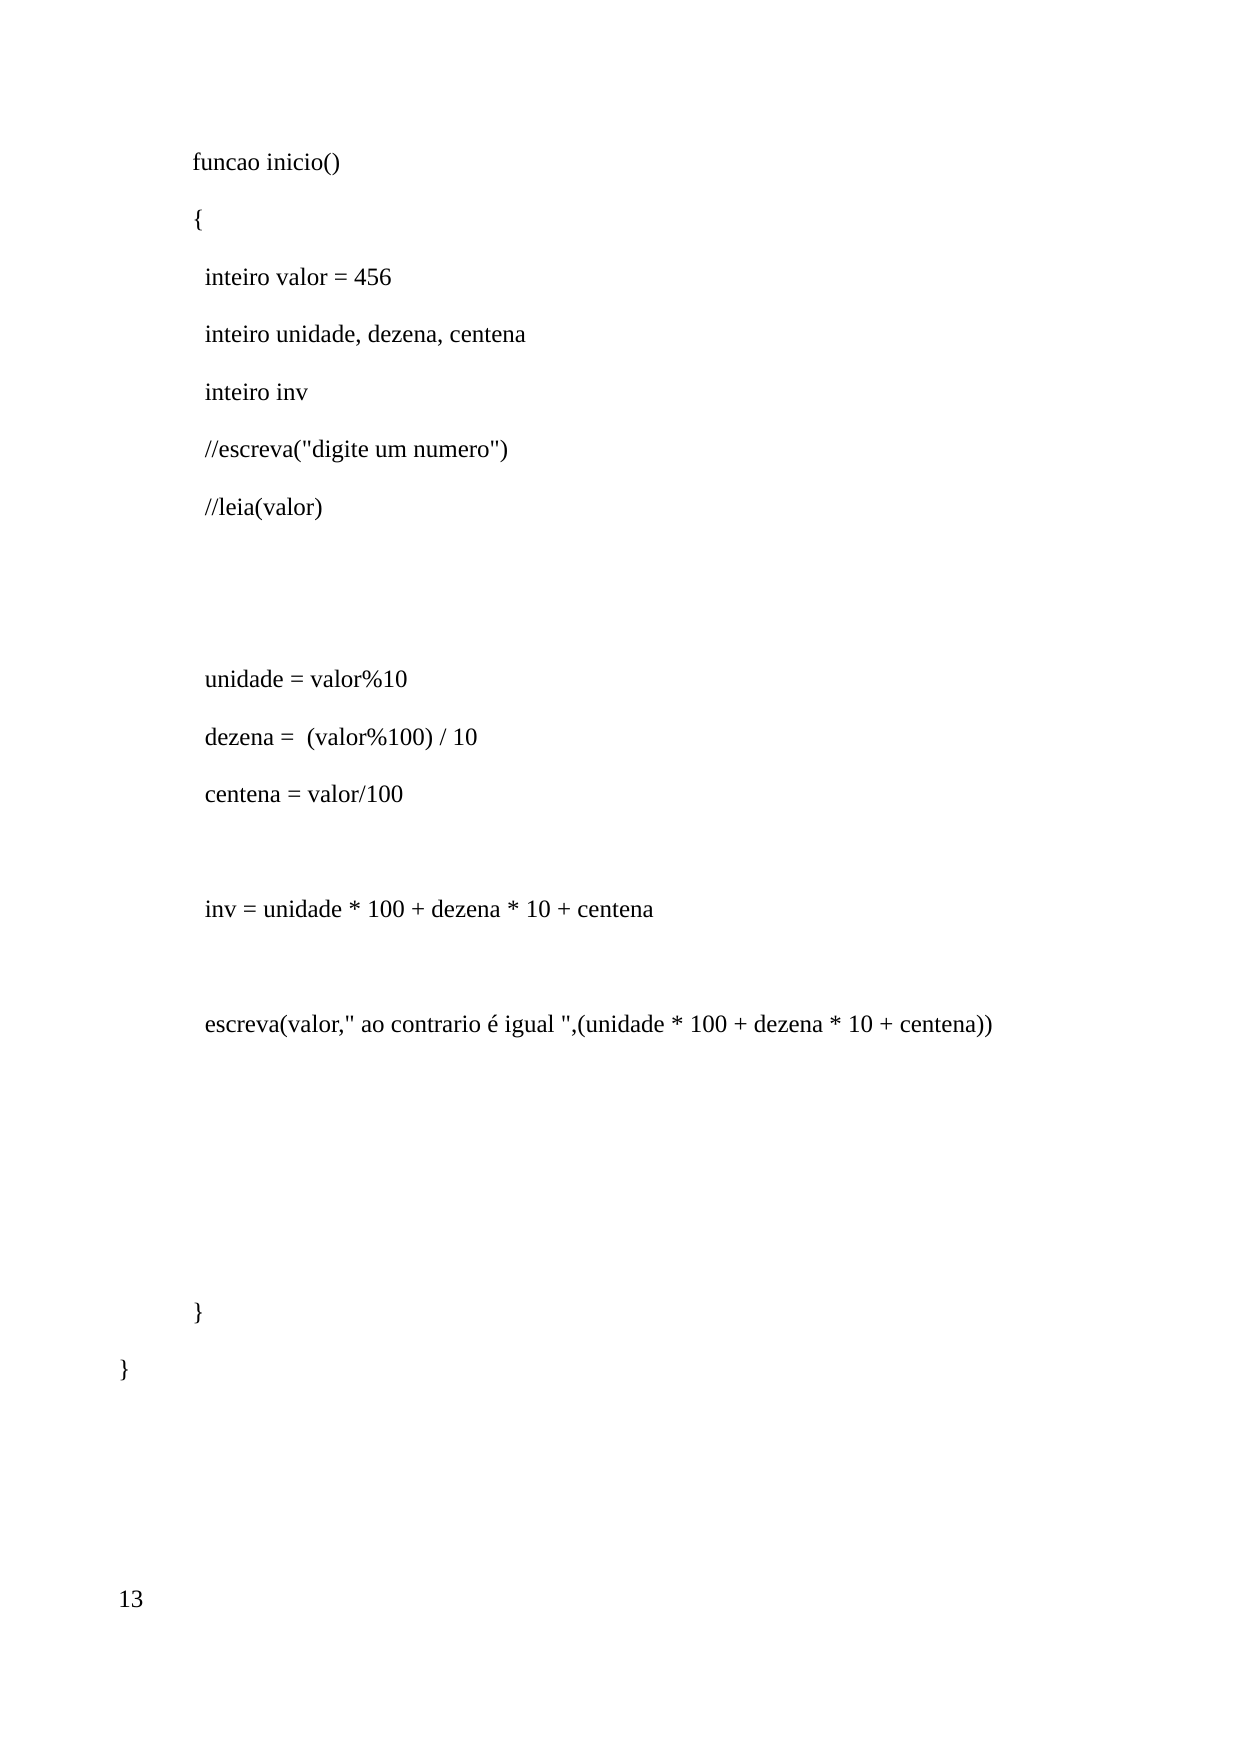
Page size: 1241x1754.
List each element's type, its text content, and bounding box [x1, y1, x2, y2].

text funcao inicio() [118, 147, 1122, 176]
text //leia(valor) [118, 492, 1122, 521]
text inteiro unidade, dezena, centena [118, 319, 1122, 348]
text unidade = valor%10 [118, 664, 1122, 693]
text { [118, 204, 1122, 233]
text inteiro inv [118, 377, 1122, 406]
text inteiro valor = 456 [118, 262, 1122, 291]
text //escreva("digite um numero") [118, 434, 1122, 463]
text } [118, 1354, 1122, 1383]
text } [118, 1297, 1122, 1326]
text centena = valor/100 [118, 779, 1122, 808]
text 13 [118, 1584, 1122, 1613]
text escreva(valor," ao contrario é igual ",(unidade * 100 + dezena * 10 + centena)) [118, 1009, 1122, 1038]
text inv = unidade * 100 + dezena * 10 + centena [118, 894, 1122, 923]
text dezena = (valor%100) / 10 [118, 722, 1122, 751]
